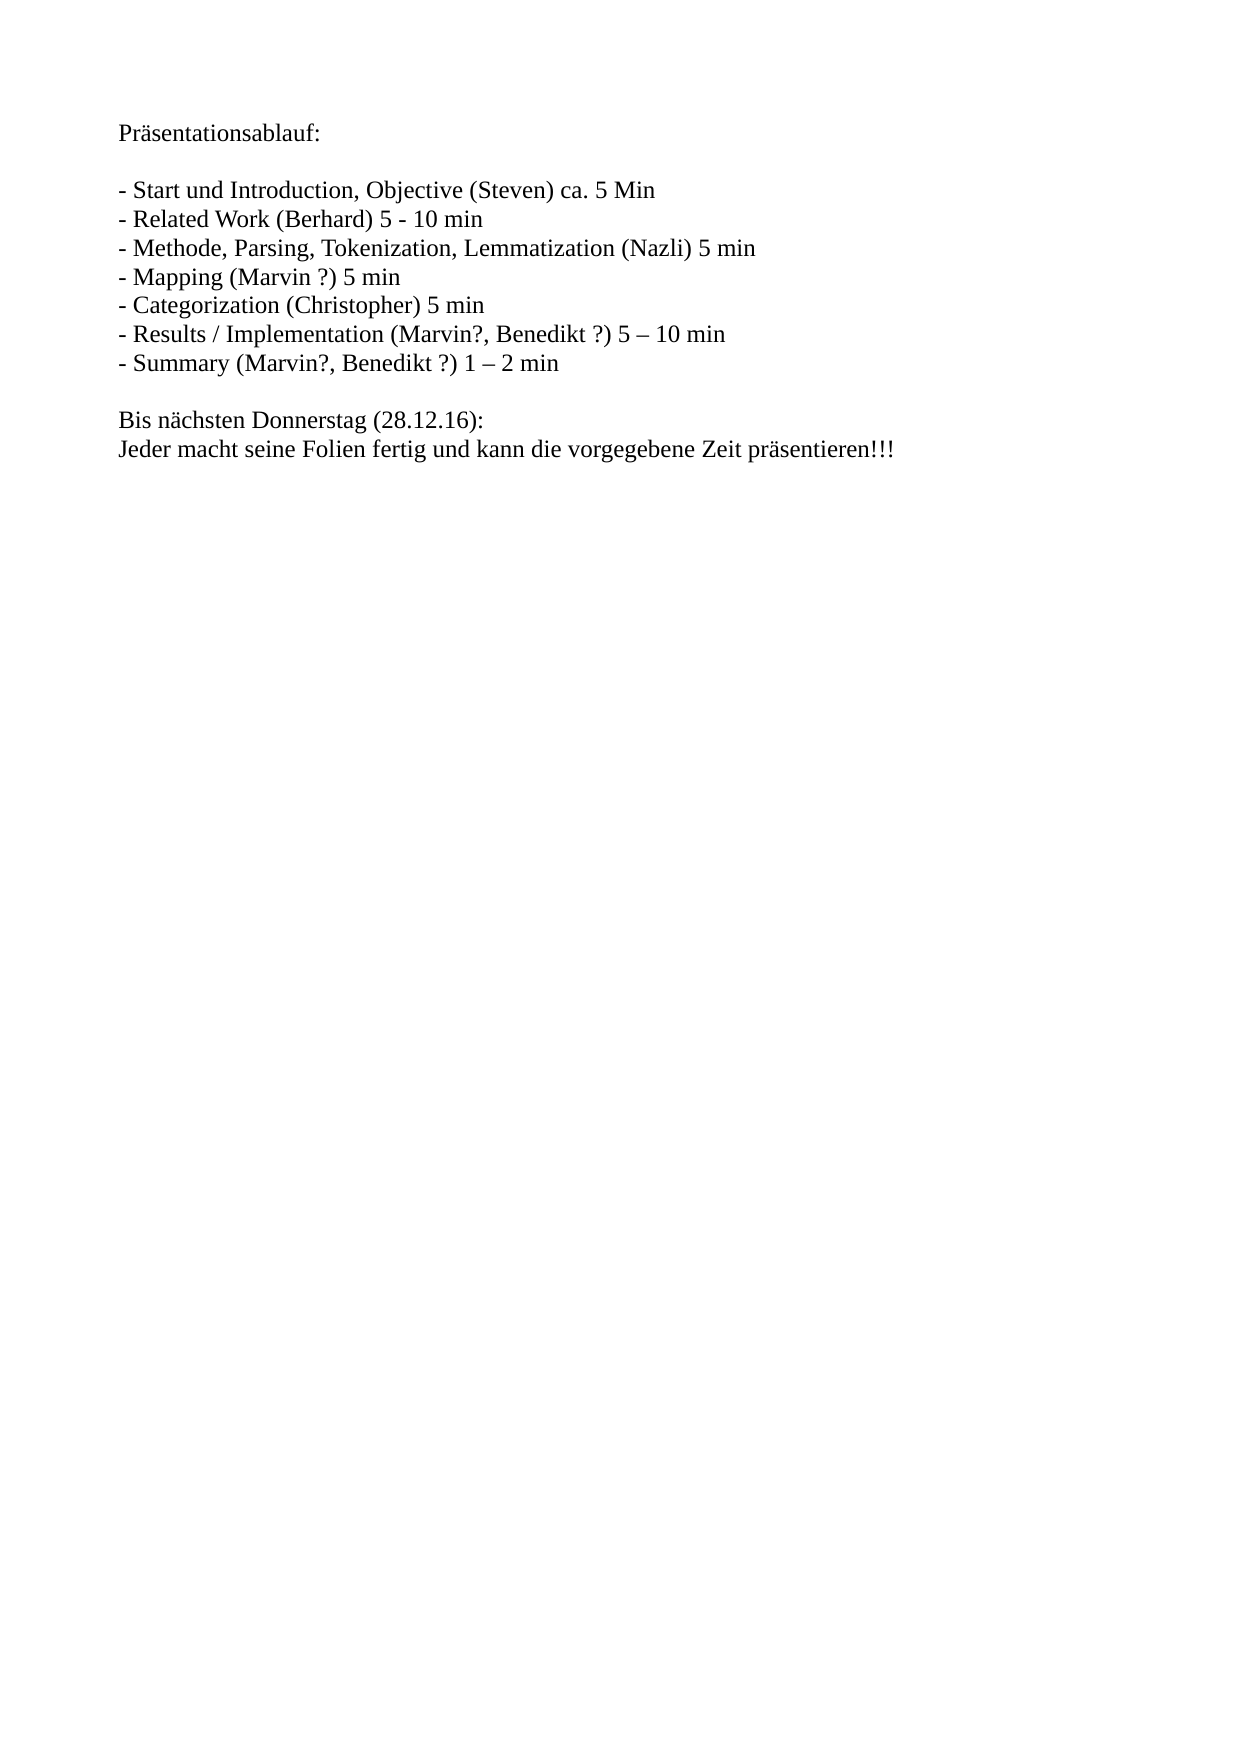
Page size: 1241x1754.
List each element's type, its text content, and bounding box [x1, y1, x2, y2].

text Jeder macht seine Folien fertig und kann die vorgegebene Zeit präsentieren!!! [118, 434, 1122, 463]
text - Summary (Marvin?, Benedikt ?) 1 – 2 min [118, 348, 1122, 377]
text - Results / Implementation (Marvin?, Benedikt ?) 5 – 10 min [118, 319, 1122, 348]
text - Methode, Parsing, Tokenization, Lemmatization (Nazli) 5 min [118, 233, 1122, 262]
text - Start und Introduction, Objective (Steven) ca. 5 Min [118, 176, 1122, 204]
text Bis nächsten Donnerstag (28.12.16): [118, 406, 1122, 434]
text Präsentationsablauf: [118, 118, 1122, 147]
text - Mapping (Marvin ?) 5 min [118, 262, 1122, 291]
text - Related Work (Berhard) 5 - 10 min [118, 204, 1122, 233]
text - Categorization (Christopher) 5 min [118, 291, 1122, 319]
